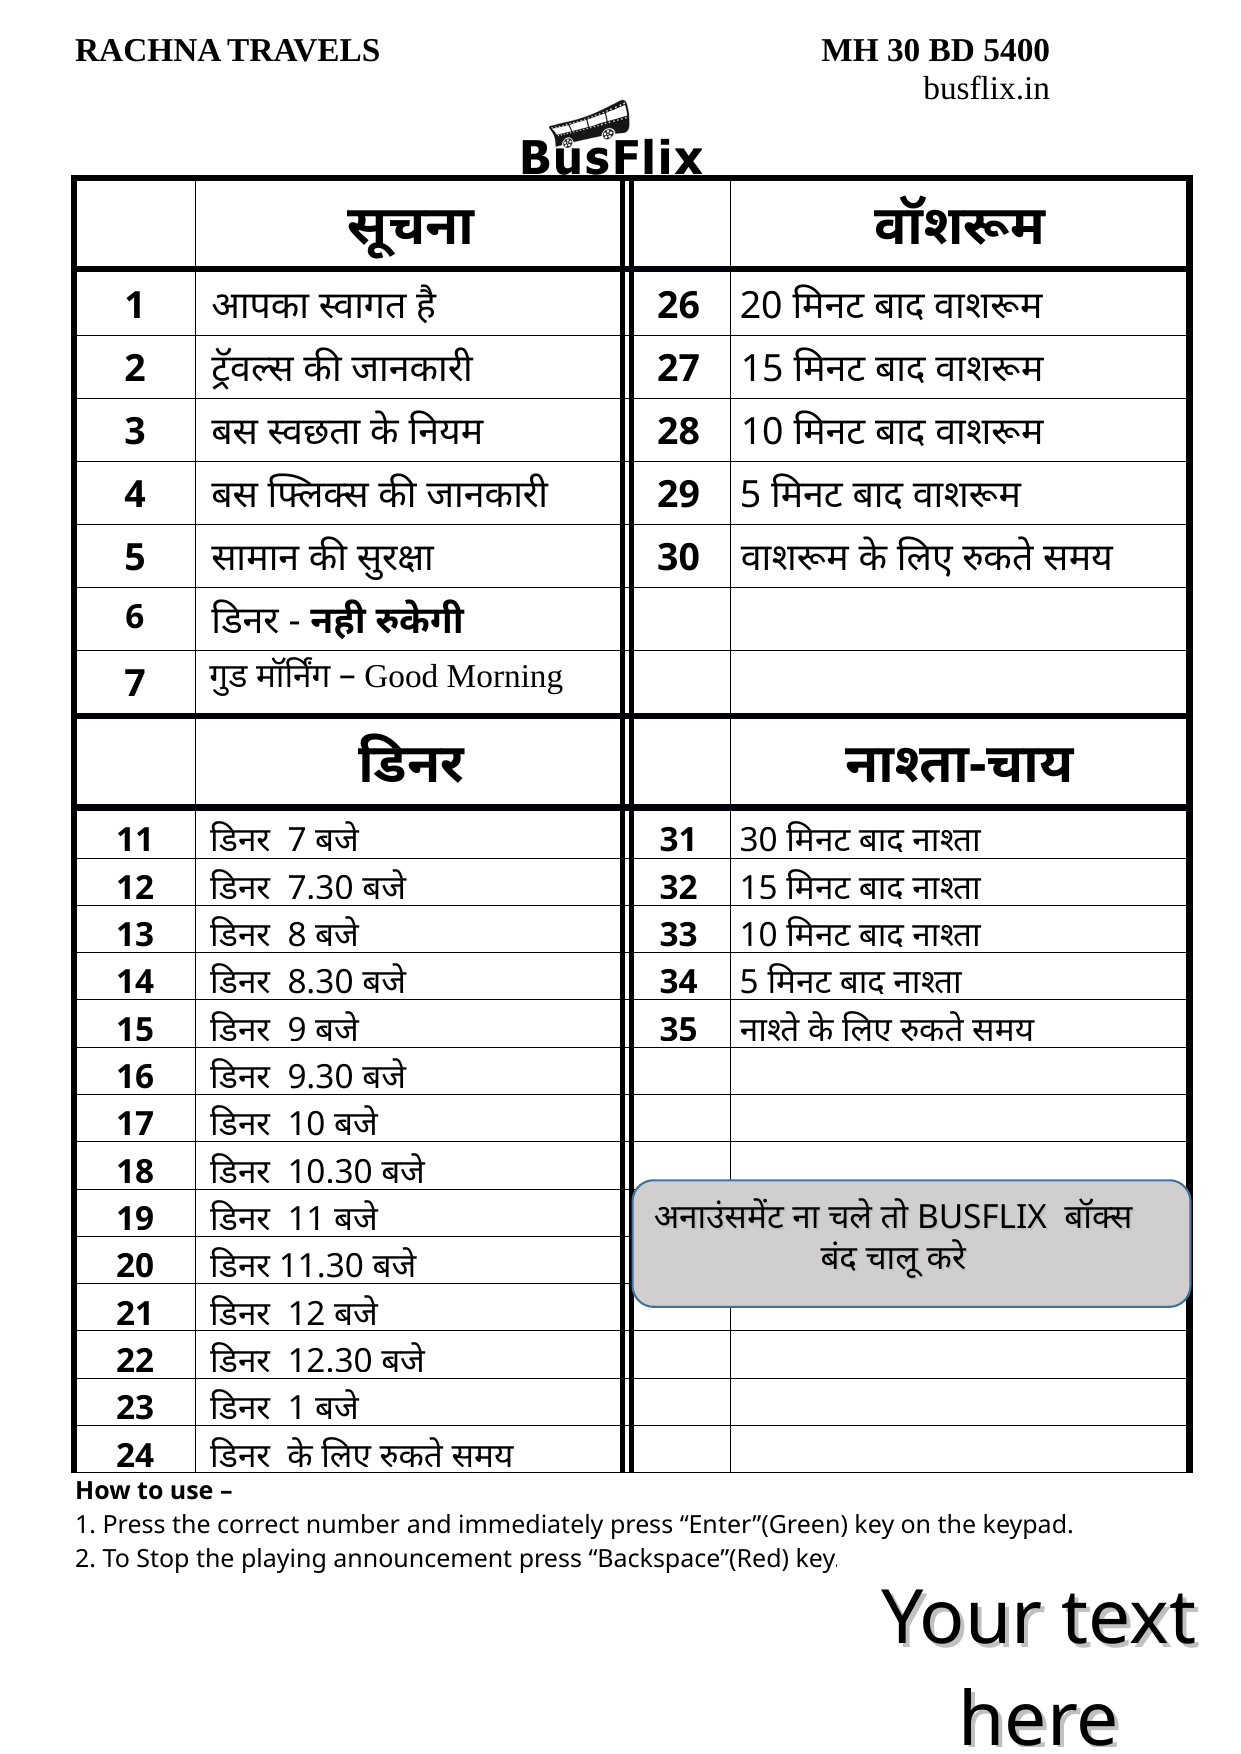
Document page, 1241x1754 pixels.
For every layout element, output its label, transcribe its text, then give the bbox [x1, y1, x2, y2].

table_cell डिनर 8 बजे [196, 906, 620, 952]
table_cell डिनर 10 बजे [196, 1095, 620, 1141]
table_cell 16 [77, 1048, 195, 1094]
table_cell [731, 1302, 1186, 1330]
table_cell [634, 1426, 730, 1472]
table_cell 26 [634, 272, 730, 335]
table_cell [634, 1095, 730, 1141]
table_cell 20 [77, 1237, 195, 1283]
table_cell 18 [77, 1142, 195, 1188]
text 1. Press the correct number and immediately press “Enter”(Green) key on the keypad. [75, 1507, 1165, 1541]
table_cell डिनर 9.30 बजे [196, 1048, 620, 1094]
table_cell 13 [77, 906, 195, 952]
table_cell 30 मिनट बाद नाश्ता [731, 811, 1186, 857]
table_cell [837, 1556, 1240, 1754]
table_cell [731, 588, 1186, 650]
table_cell 15 [77, 1000, 195, 1047]
table_cell 31 [634, 811, 730, 857]
table_header सूचना [196, 181, 620, 266]
table_cell 20 मिनट बाद वाशरूम [731, 272, 1186, 335]
table_cell बस स्वछता के नियम [196, 399, 620, 461]
table_cell 14 [77, 953, 195, 999]
table_cell [77, 719, 195, 804]
table_cell [634, 1142, 730, 1188]
table_cell नाश्ता-चाय [731, 719, 1186, 804]
table_cell [634, 1298, 730, 1330]
table_cell आपका स्वागत है [196, 272, 620, 335]
table_cell 5 मिनट बाद वाशरूम [731, 462, 1186, 524]
table_cell [731, 1095, 1186, 1141]
table_cell ट्रॅवल्स की जानकारी [196, 336, 620, 398]
table_cell 27 [634, 336, 730, 398]
table_cell 24 [77, 1426, 195, 1472]
table_cell [634, 588, 730, 650]
table_cell डिनर 9 बजे [196, 1000, 620, 1047]
table_cell 1 [77, 272, 195, 335]
table_cell डिनर 12 बजे [196, 1284, 620, 1330]
table_cell 15 मिनट बाद नाश्ता [731, 859, 1186, 905]
table_cell गुड मॉर्निंग – Good Morning [196, 651, 620, 713]
table_cell [634, 1331, 730, 1378]
table_cell डिनर 7.30 बजे [196, 859, 620, 905]
table_cell 33 [634, 906, 730, 952]
table_cell डिनर 8.30 बजे [196, 953, 620, 999]
table_cell डिनर [196, 719, 620, 804]
table_cell [731, 1048, 1186, 1094]
table_cell 35 [634, 1000, 730, 1047]
table_cell 5 मिनट बाद नाश्ता [731, 953, 1186, 999]
table_cell डिनर 11.30 बजे [196, 1237, 620, 1283]
text 2. To Stop the playing announcement press “Backspace”(Red) key. [75, 1541, 1165, 1575]
table_cell [731, 1331, 1186, 1378]
table_cell 7 [77, 651, 195, 713]
table_cell [634, 719, 730, 804]
table_cell [634, 651, 730, 713]
table_cell 28 [634, 399, 730, 461]
table_cell सामान की सुरक्षा [196, 525, 620, 587]
table_cell [731, 1379, 1186, 1425]
table_cell नाश्ते के लिए रुकते समय [731, 1000, 1186, 1047]
table_header [77, 181, 195, 266]
table_cell 22 [77, 1331, 195, 1378]
table_cell 19 [77, 1190, 195, 1236]
text How to use – [75, 1473, 1165, 1507]
table_header वॉशरूम [731, 181, 1186, 266]
table_cell 10 मिनट बाद नाश्ता [731, 906, 1186, 952]
table_cell [731, 1142, 1186, 1185]
table_cell वाशरूम के लिए रुकते समय [731, 525, 1186, 587]
table_cell 12 [77, 859, 195, 905]
table_cell डिनर 10.30 बजे [196, 1142, 620, 1188]
table_cell डिनर 1 बजे [196, 1379, 620, 1425]
table_cell डिनर के लिए रुकते समय [196, 1426, 620, 1472]
table_cell 32 [634, 859, 730, 905]
table_cell 5 [77, 525, 195, 587]
table_cell 21 [77, 1284, 195, 1330]
table_cell 23 [77, 1379, 195, 1425]
table_cell [634, 1048, 730, 1094]
table_cell डिनर 11 बजे [196, 1190, 620, 1236]
table_cell 6 [77, 588, 195, 650]
table_cell 2 [77, 336, 195, 398]
table_cell 15 मिनट बाद वाशरूम [731, 336, 1186, 398]
table_cell डिनर 12.30 बजे [196, 1331, 620, 1378]
table_cell 30 [634, 525, 730, 587]
table_cell 10 मिनट बाद वाशरूम [731, 399, 1186, 461]
table_cell [731, 1426, 1186, 1472]
table_cell 3 [77, 399, 195, 461]
table_cell बस फ्लिक्स की जानकारी [196, 462, 620, 524]
table_cell 11 [77, 811, 195, 857]
table_cell 17 [77, 1095, 195, 1141]
table_cell डिनर - नही रुकेगी [196, 588, 620, 650]
table_cell [634, 1379, 730, 1425]
table_cell 29 [634, 462, 730, 524]
table_cell [731, 651, 1186, 713]
table_cell डिनर 7 बजे [196, 811, 620, 857]
table_cell 4 [77, 462, 195, 524]
table_header [634, 181, 730, 266]
table_cell 34 [634, 953, 730, 999]
